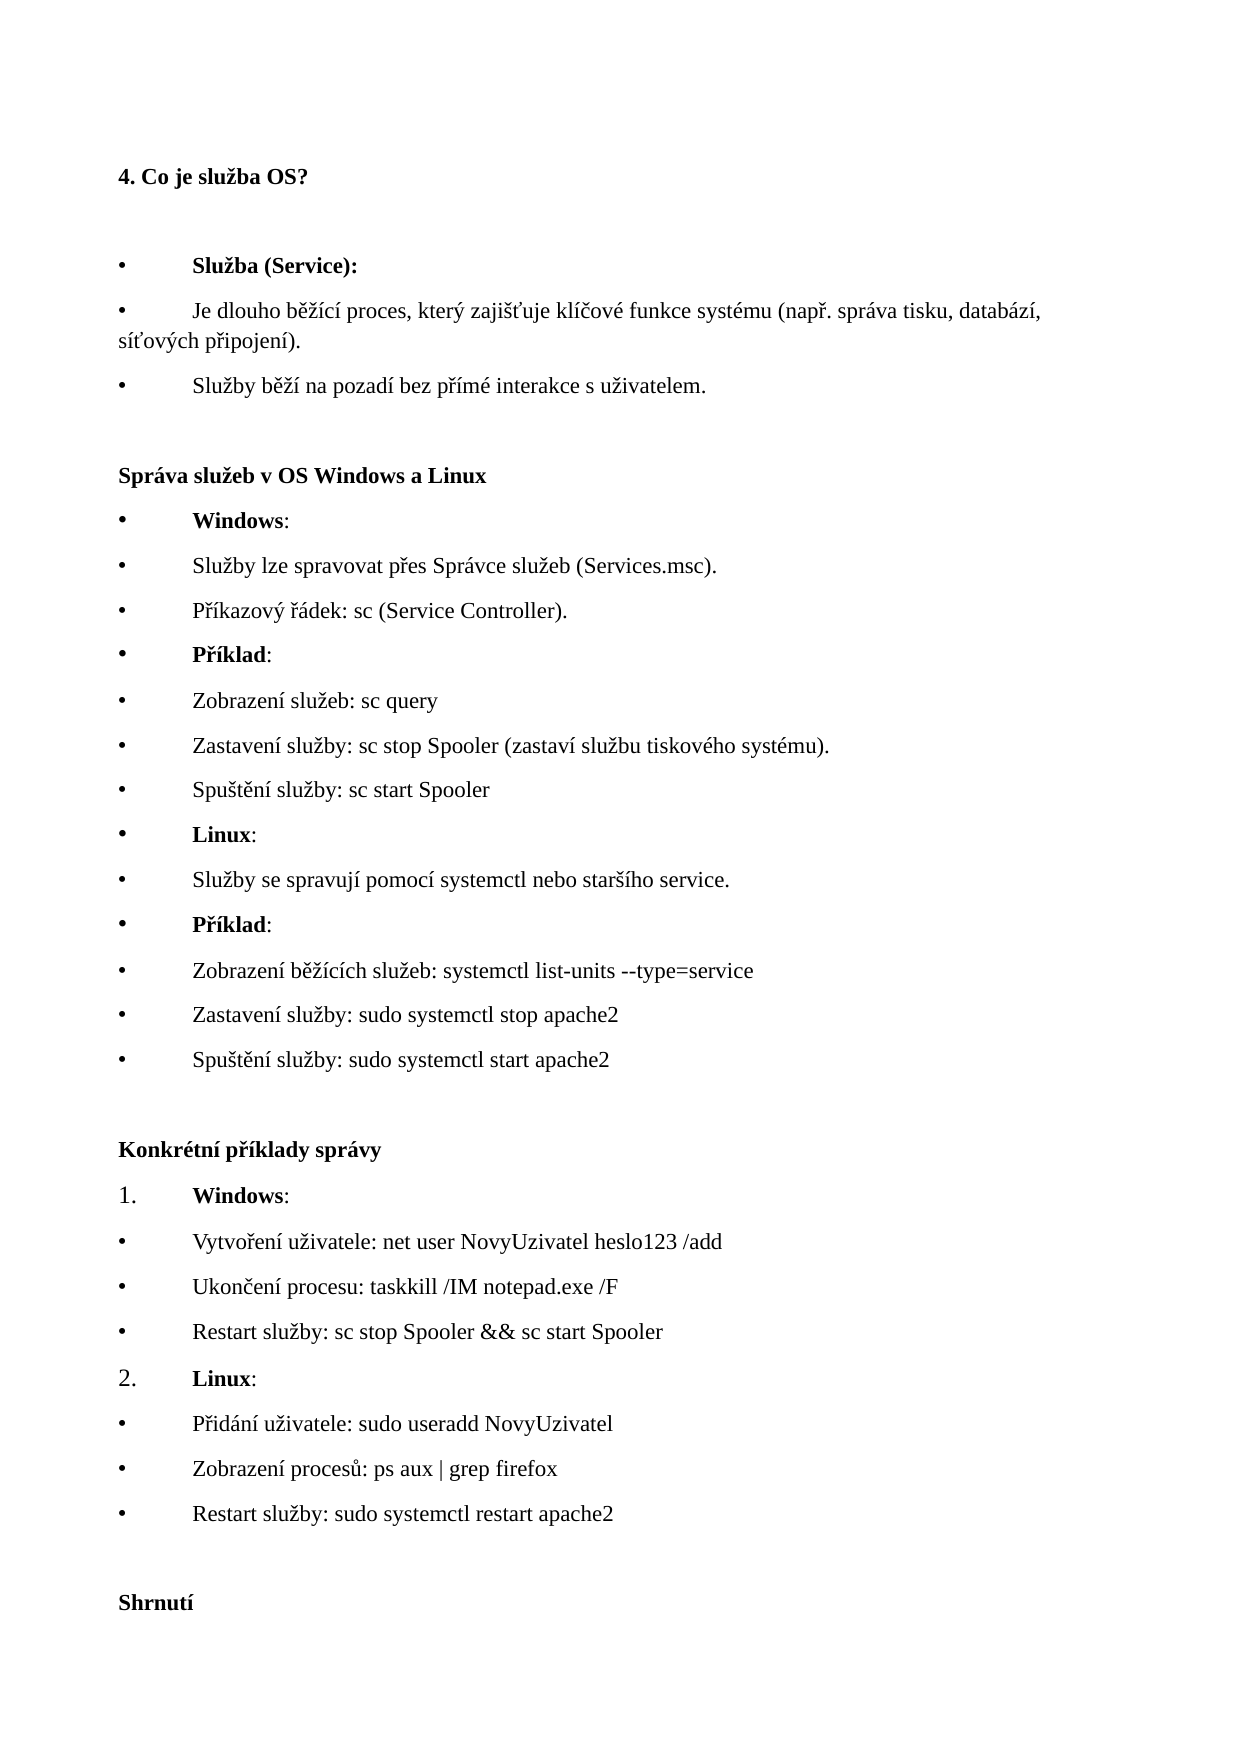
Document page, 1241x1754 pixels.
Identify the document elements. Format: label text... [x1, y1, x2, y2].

list Příklad: [118, 642, 1122, 668]
list Příklad: [118, 911, 1122, 938]
list Spuštění služby: sc start Spooler [118, 776, 1122, 803]
list Restart služby: sc stop Spooler && sc start Spooler [118, 1318, 1122, 1344]
list Zastavení služby: sc stop Spooler (zastaví službu tiskového systému). [118, 732, 1122, 758]
list Zobrazení služeb: sc query [118, 687, 1122, 713]
list Příkazový řádek: sc (Service Controller). [118, 597, 1122, 623]
list Vytvoření uživatele: net user NovyUzivatel heslo123 /add [118, 1228, 1122, 1254]
list Restart služby: sudo systemctl restart apache2 [118, 1500, 1122, 1526]
list Windows: [118, 507, 1122, 533]
list Přidání uživatele: sudo useradd NovyUzivatel [118, 1410, 1122, 1437]
list Služby běží na pozadí bez přímé interakce s uživatelem. [118, 372, 1122, 399]
list Linux: [118, 1363, 1122, 1391]
list Zobrazení procesů: ps aux | grep firefox [118, 1455, 1122, 1481]
text Konkrétní příklady správy [118, 1136, 1122, 1162]
list Zastavení služby: sudo systemctl stop apache2 [118, 1001, 1122, 1028]
text 4. Co je služba OS? [118, 163, 1122, 189]
list Je dlouho běžící proces, který zajišťuje klíčové funkce systému (např. správa tisku, databází, síťových připojení). [118, 297, 1122, 354]
list Služba (Service): [118, 252, 1122, 279]
list Windows: [118, 1181, 1122, 1209]
list Ukončení procesu: taskkill /IM notepad.exe /F [118, 1273, 1122, 1299]
list Služby se spravují pomocí systemctl nebo staršího service. [118, 867, 1122, 893]
list Spuštění služby: sudo systemctl start apache2 [118, 1046, 1122, 1073]
list Služby lze spravovat přes Správce služeb (Services.msc). [118, 552, 1122, 578]
text Shrnutí [118, 1589, 1122, 1616]
list Zobrazení běžících služeb: systemctl list-units --type=service [118, 957, 1122, 983]
list Linux: [118, 821, 1122, 848]
text Správa služeb v OS Windows a Linux [118, 462, 1122, 488]
